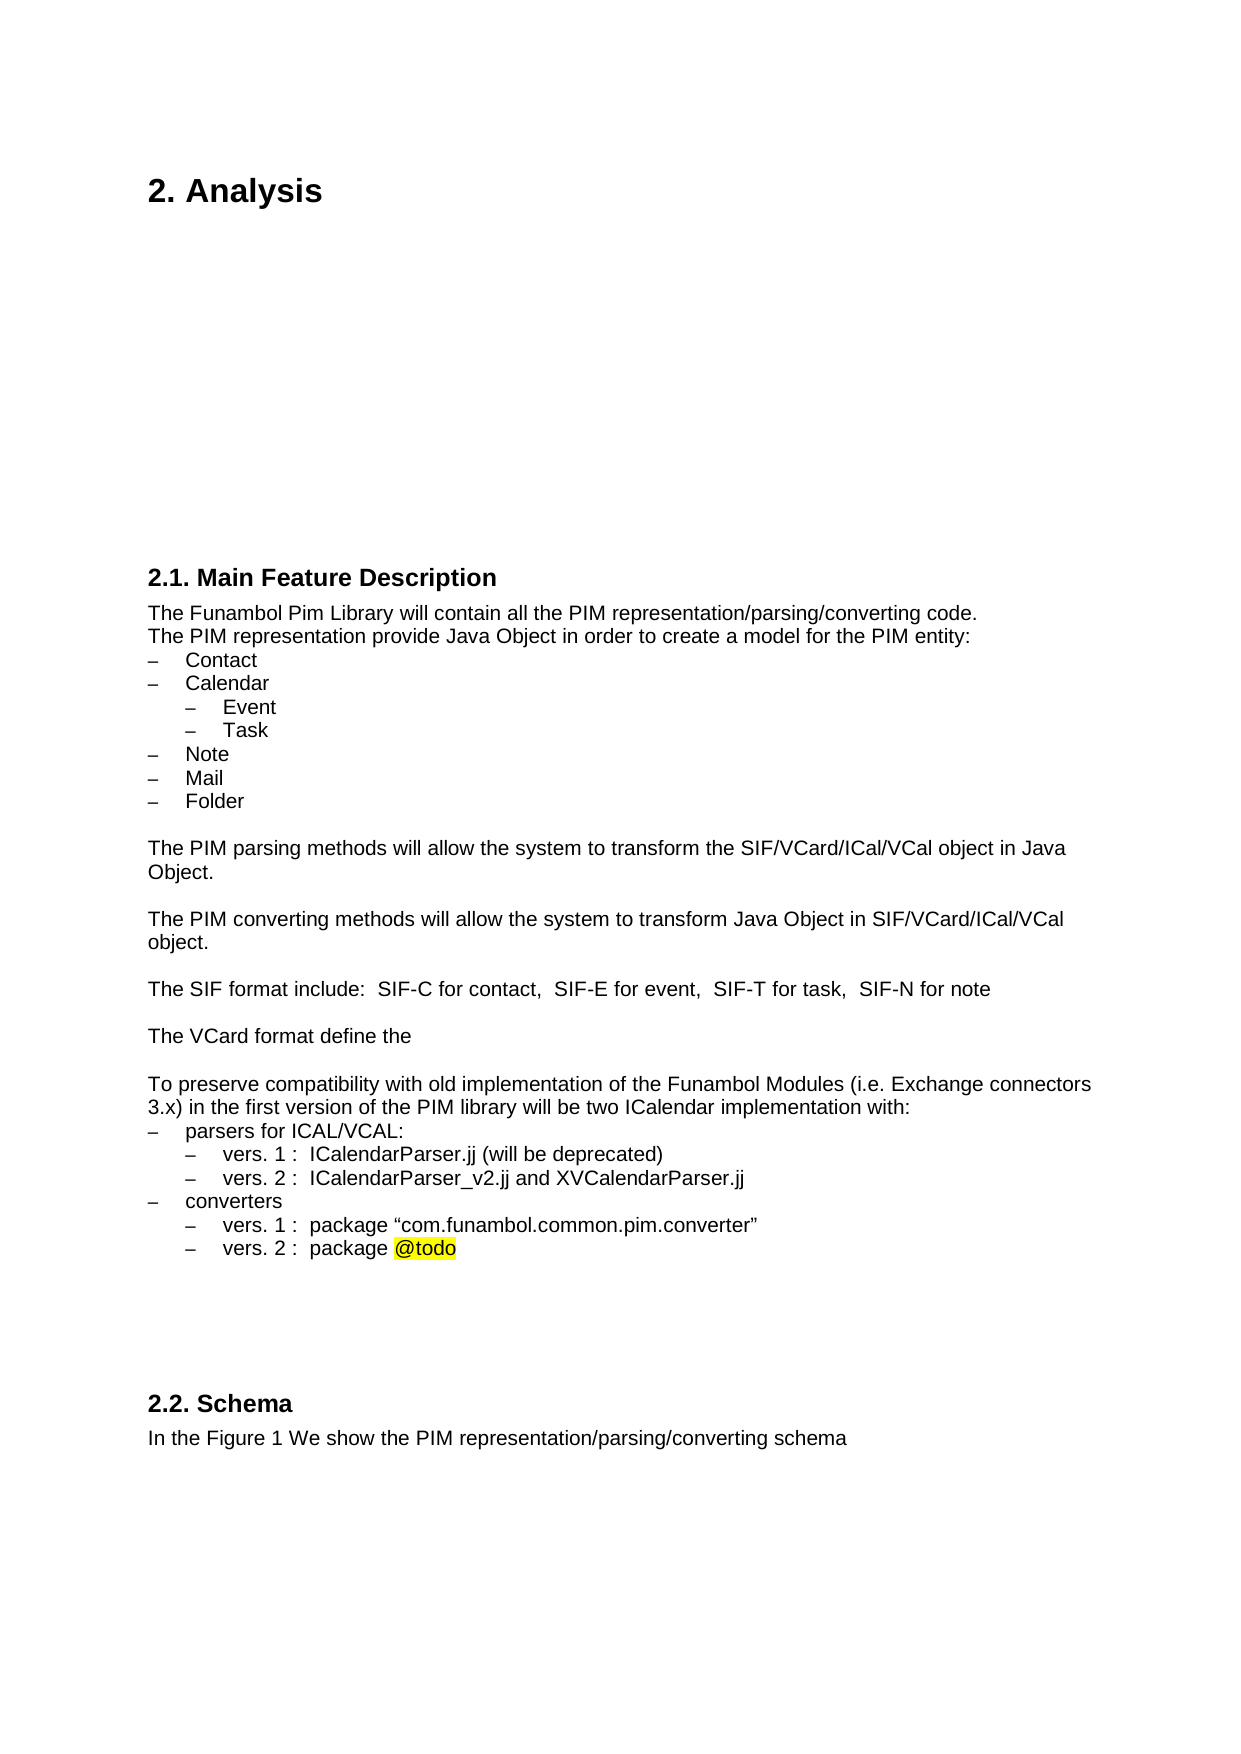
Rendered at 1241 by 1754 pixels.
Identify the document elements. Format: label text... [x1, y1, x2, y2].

list Task [185, 719, 1093, 742]
list vers. 1 : package “com.funambol.common.pim.converter” [185, 1213, 1093, 1237]
list Contact [148, 648, 1093, 672]
text The PIM parsing methods will allow the system to transform the SIF/VCard/ICal/VCal object in Java Object. [148, 837, 1093, 884]
text The Funambol Pim Library will contain all the PIM representation/parsing/converting code. [148, 601, 1093, 625]
list vers. 2 : package @todo [185, 1237, 1093, 1260]
text The PIM converting methods will allow the system to transform Java Object in SIF/VCard/ICal/VCal object. [148, 907, 1093, 954]
subtitle Analysis [148, 172, 1093, 210]
list Mail [148, 766, 1093, 789]
subtitle Schema [148, 1390, 1093, 1418]
list Folder [148, 789, 1093, 813]
text The VCard format define the [148, 1025, 1093, 1048]
list Calendar [148, 672, 1093, 695]
text In the Figure 1 We show the PIM representation/parsing/converting schema [148, 1427, 1093, 1450]
list Event [185, 695, 1093, 719]
text The PIM representation provide Java Object in order to create a model for the PIM entity: [148, 625, 1093, 648]
text The SIF format include: SIF-C for contact, SIF-E for event, SIF-T for task, SIF-N for note [148, 978, 1093, 1001]
list parsers for ICAL/VCAL: [148, 1119, 1093, 1143]
list vers. 2 : ICalendarParser_v2.jj and XVCalendarParser.jj [185, 1166, 1093, 1190]
text To preserve compatibility with old implementation of the Funambol Modules (i.e. Exchange connectors 3.x) in the first version of the PIM library will be two ICalendar implementation with: [148, 1072, 1093, 1119]
list Note [148, 742, 1093, 766]
list vers. 1 : ICalendarParser.jj (will be deprecated) [185, 1143, 1093, 1166]
list converters [148, 1190, 1093, 1213]
subtitle Main Feature Description [148, 564, 1093, 592]
